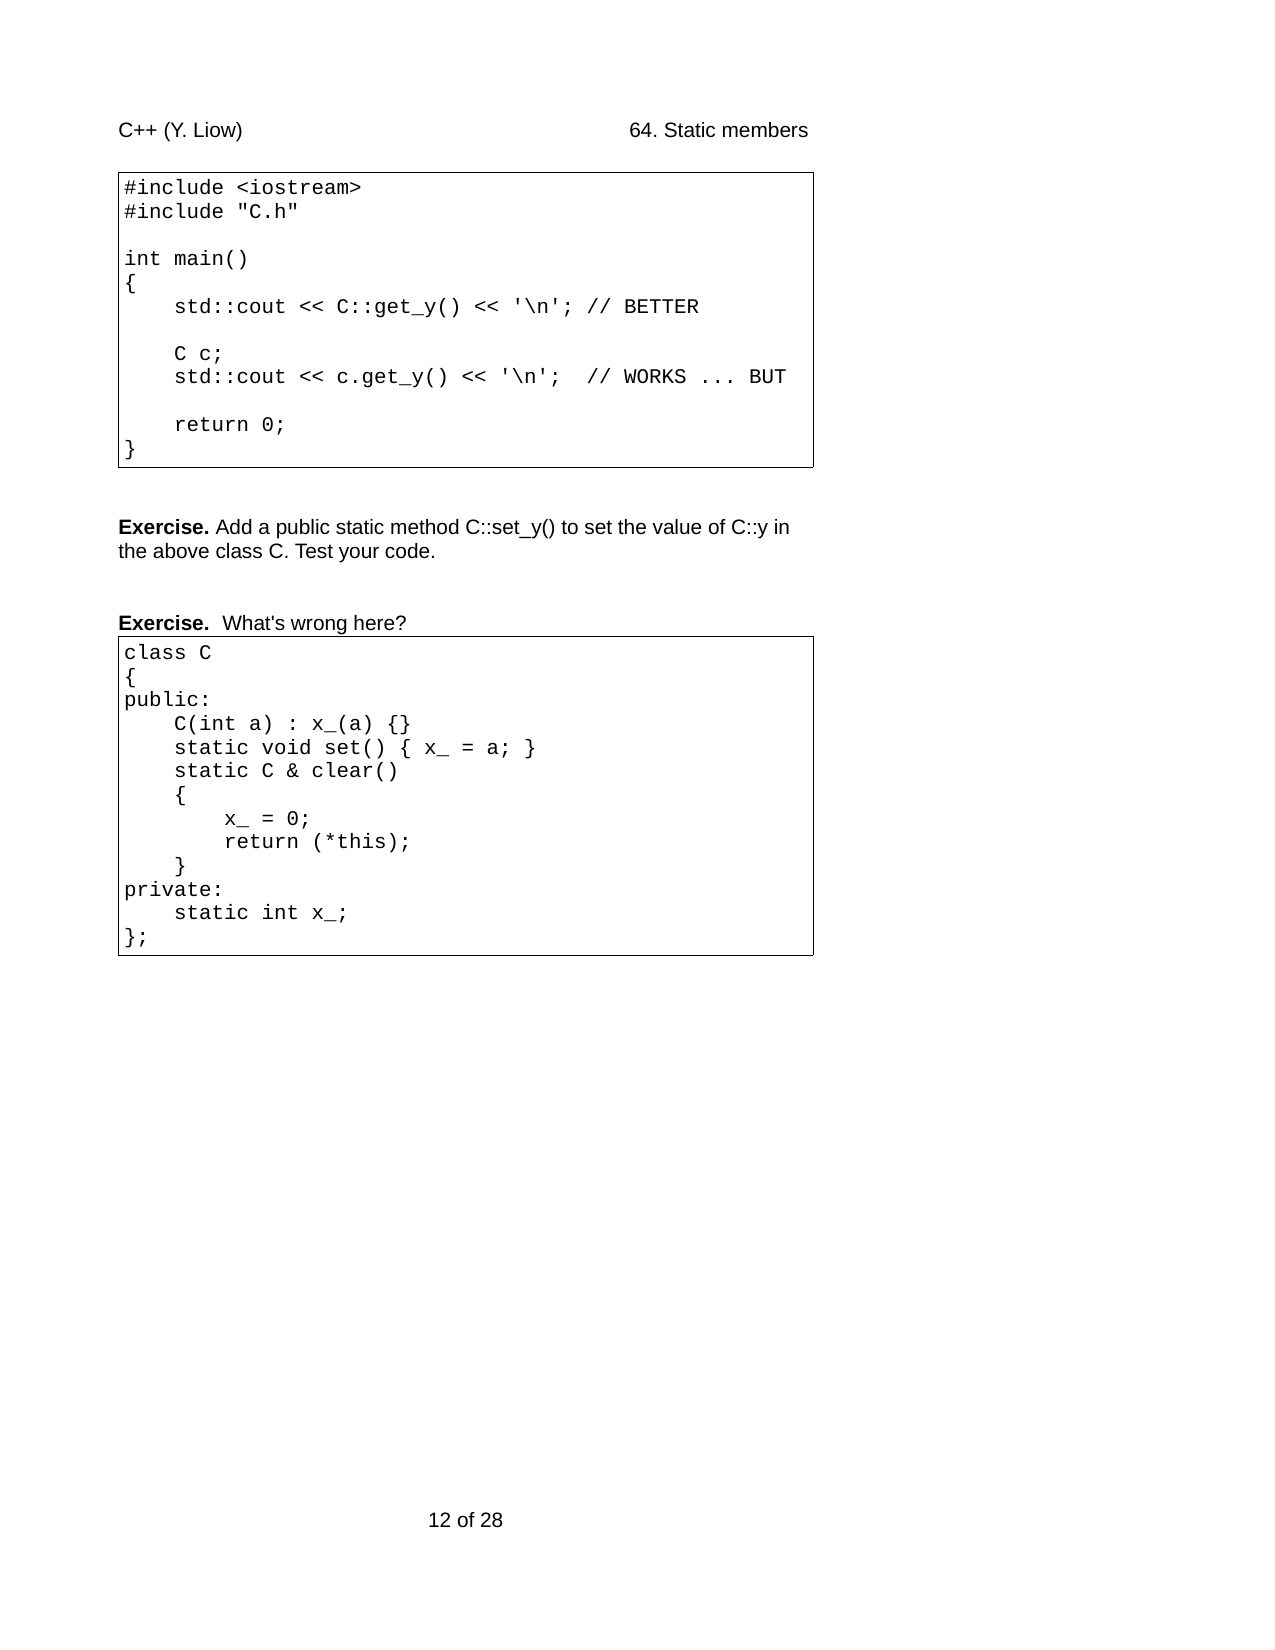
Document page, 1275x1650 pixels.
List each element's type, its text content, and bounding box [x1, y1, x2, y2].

text Exercise. Add a public static method C::set_y() to set the value of C::y in the above class C. Test your code. [118, 514, 813, 562]
table_header #include <iostream> #include "C.h" int main() { std::cout << C::get_y() << '\n'; // BETTER C c; std::cout << c.get_y() << '\n'; // WORKS ... BUT return 0; } [119, 173, 813, 467]
table_header class C { public: C(int a) : x_(a) {} static void set() { x_ = a; } static C & clear() { x_ = 0; return (*this); } private: static int x_; }; [119, 637, 813, 955]
text Exercise. What's wrong here? [118, 610, 813, 636]
